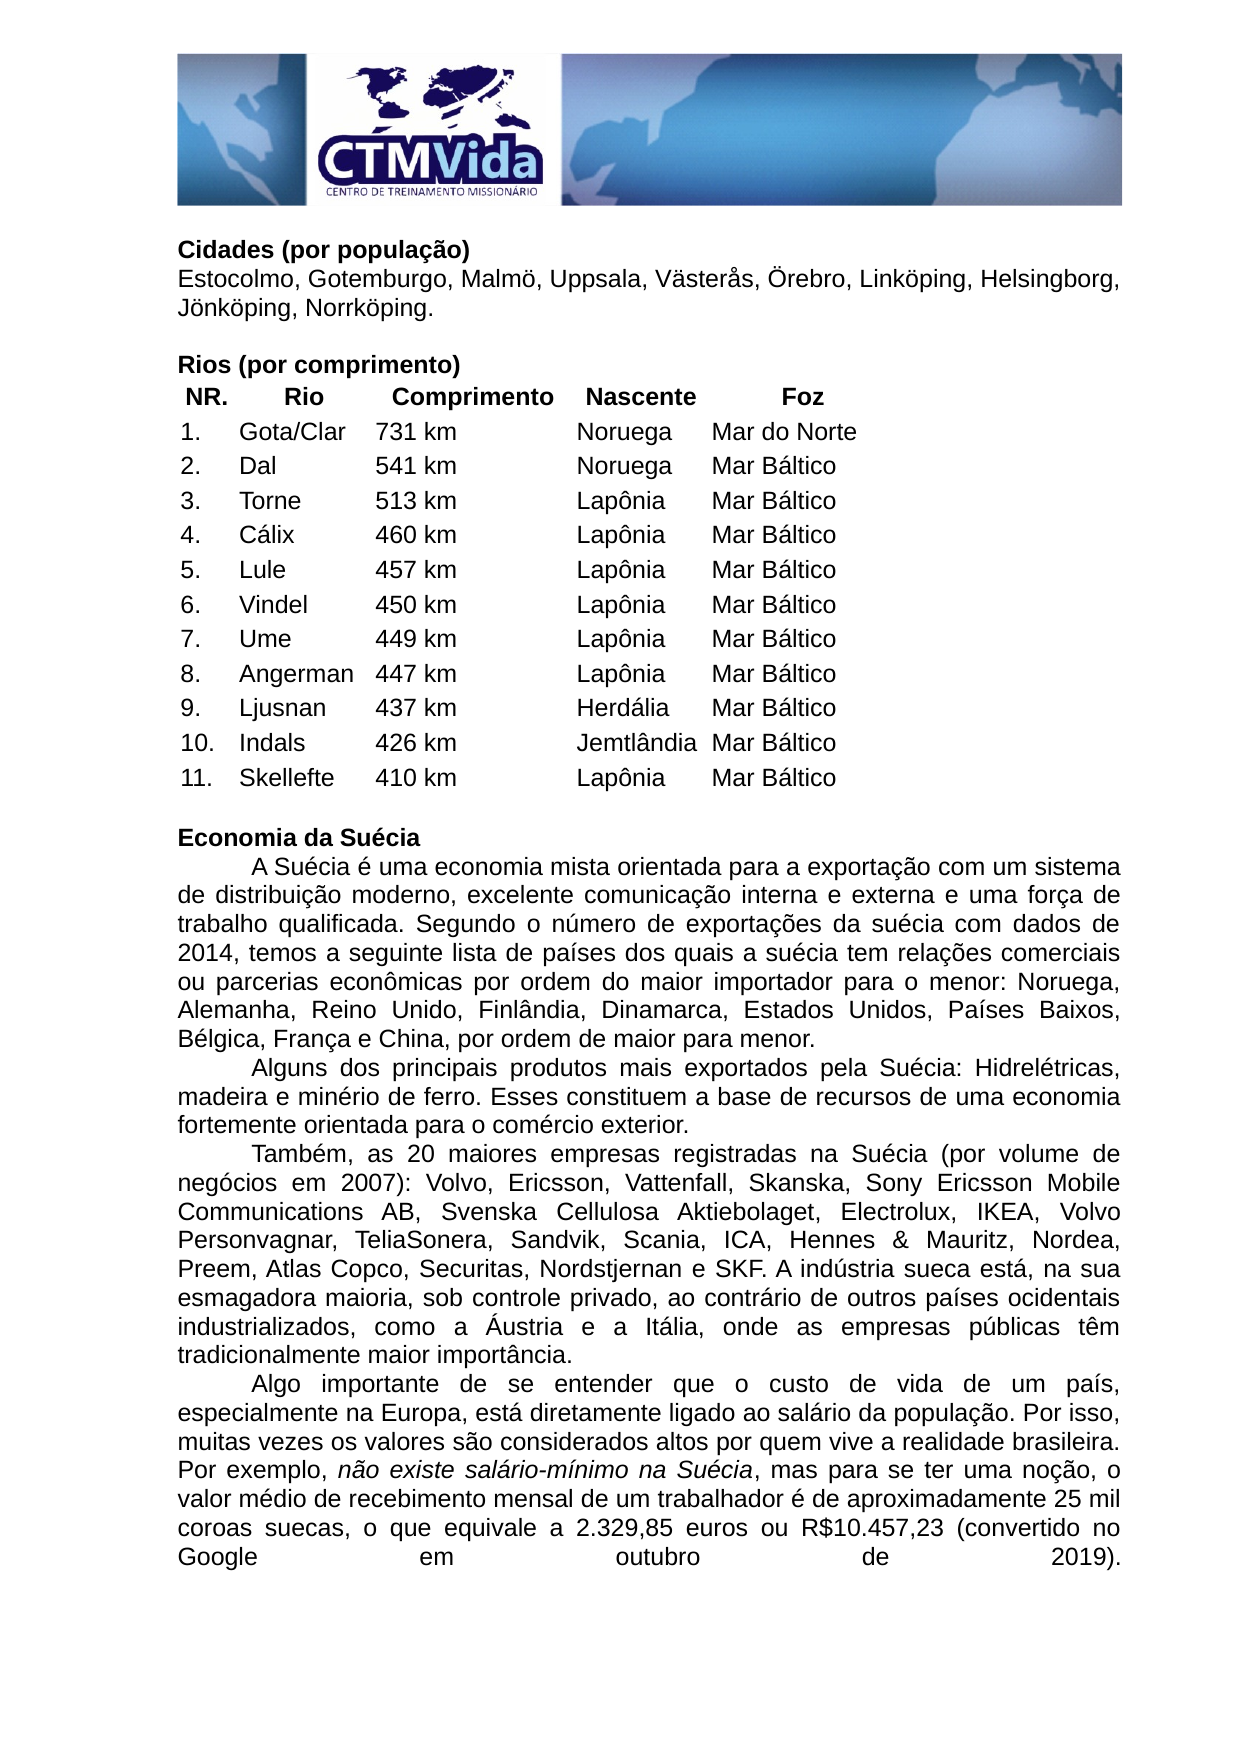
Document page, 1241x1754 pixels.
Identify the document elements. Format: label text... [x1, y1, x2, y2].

text Cidades (por população) [177, 235, 1122, 264]
table_cell Ljusnan [236, 690, 372, 725]
table_cell Mar Báltico [709, 448, 897, 483]
table_header Rio [236, 379, 372, 414]
table_cell Skellefte [236, 760, 372, 794]
text Estocolmo, Gotemburgo, Malmö, Uppsala, Västerås, Örebro, Linköping, Helsingborg, Jönköping, Norrköping. [177, 264, 1122, 322]
table_cell Lapônia [574, 621, 708, 656]
text Rios (por comprimento) [177, 350, 1122, 379]
table_cell 6. [177, 587, 236, 621]
table_cell Mar do Norte [709, 414, 897, 448]
picture [177, 53, 1123, 206]
table_cell Jemtlândia [574, 725, 708, 759]
table_cell 731 km [372, 414, 573, 448]
table_cell 1. [177, 414, 236, 448]
table_cell Vindel [236, 587, 372, 621]
table_cell Herdália [574, 690, 708, 725]
table_cell 449 km [372, 621, 573, 656]
table_cell Mar Báltico [709, 690, 897, 725]
table_cell Torne [236, 483, 372, 517]
table_cell Lapônia [574, 760, 708, 794]
text Algo importante de se entender que o custo de vida de um país, especialmente na Europa, está diretamente ligado ao salário da população. Por isso, muitas vezes os valores são considerados altos por quem vive a realidade brasileira. Por exemplo, não existe salário-mínimo na Suécia, mas para se ter uma noção, o valor médio de recebimento mensal de um trabalhador é de aproximadamente 25 mil coroas suecas, o que equivale a 2.329,85 euros ou R$10.457,23 (convertido no Google em outubro de 2019). [177, 1369, 1122, 1599]
text Também, as 20 maiores empresas registradas na Suécia (por volume de negócios em 2007): Volvo, Ericsson, Vattenfall, Skanska, Sony Ericsson Mobile Communications AB, Svenska Cellulosa Aktiebolaget, Electrolux, IKEA, Volvo Personvagnar, TeliaSonera, Sandvik, Scania, ICA, Hennes & Mauritz, Nordea, Preem, Atlas Copco, Securitas, Nordstjernan e SKF. A indústria sueca está, na sua esmagadora maioria, sob controle privado, ao contrário de outros países ocidentais industrializados, como a Áustria e a Itália, onde as empresas públicas têm tradicionalmente maior importância. [177, 1139, 1122, 1369]
table_cell Indals [236, 725, 372, 759]
table_cell 410 km [372, 760, 573, 794]
table_cell 10. [177, 725, 236, 759]
table_cell 426 km [372, 725, 573, 759]
table_header NR. [177, 379, 236, 414]
table_cell Angerman [236, 656, 372, 690]
table_header Comprimento [372, 379, 573, 414]
table_cell 460 km [372, 518, 573, 552]
table_header Foz [709, 379, 897, 414]
table_cell 11. [177, 760, 236, 794]
table_cell Gota/Clar [236, 414, 372, 448]
table_cell 5. [177, 552, 236, 587]
table_cell Cálix [236, 518, 372, 552]
table_cell 450 km [372, 587, 573, 621]
table_cell Mar Báltico [709, 587, 897, 621]
table_cell Noruega [574, 414, 708, 448]
table_cell 7. [177, 621, 236, 656]
table_cell 9. [177, 690, 236, 725]
table_cell 513 km [372, 483, 573, 517]
table_cell Lapônia [574, 483, 708, 517]
text Economia da Suécia [177, 823, 1122, 852]
table_cell 437 km [372, 690, 573, 725]
table_cell 3. [177, 483, 236, 517]
table_cell 8. [177, 656, 236, 690]
table_cell 457 km [372, 552, 573, 587]
table_cell Mar Báltico [709, 552, 897, 587]
table_cell Mar Báltico [709, 483, 897, 517]
table_cell Mar Báltico [709, 760, 897, 794]
text A Suécia é uma economia mista orientada para a exportação com um sistema de distribuição moderno, excelente comunicação interna e externa e uma força de trabalho qualificada. Segundo o número de exportações da suécia com dados de 2014, temos a seguinte lista de países dos quais a suécia tem relações comerciais ou parcerias econômicas por ordem do maior importador para o menor: Noruega, Alemanha, Reino Unido, Finlândia, Dinamarca, Estados Unidos, Países Baixos, Bélgica, França e China, por ordem de maior para menor. [177, 852, 1122, 1053]
table_cell Lapônia [574, 518, 708, 552]
table_cell 2. [177, 448, 236, 483]
text Alguns dos principais produtos mais exportados pela Suécia: Hidrelétricas, madeira e minério de ferro. Esses constituem a base de recursos de uma economia fortemente orientada para o comércio exterior. [177, 1053, 1122, 1139]
table_cell 447 km [372, 656, 573, 690]
table_cell Mar Báltico [709, 518, 897, 552]
table_cell Mar Báltico [709, 656, 897, 690]
table_cell Noruega [574, 448, 708, 483]
table_cell Mar Báltico [709, 725, 897, 759]
table_cell Lapônia [574, 656, 708, 690]
table_cell 4. [177, 518, 236, 552]
table_cell Lapônia [574, 587, 708, 621]
table_cell Ume [236, 621, 372, 656]
table_cell Dal [236, 448, 372, 483]
table_cell Mar Báltico [709, 621, 897, 656]
table_cell 541 km [372, 448, 573, 483]
table_cell Lule [236, 552, 372, 587]
table_header Nascente [574, 379, 708, 414]
table_cell Lapônia [574, 552, 708, 587]
